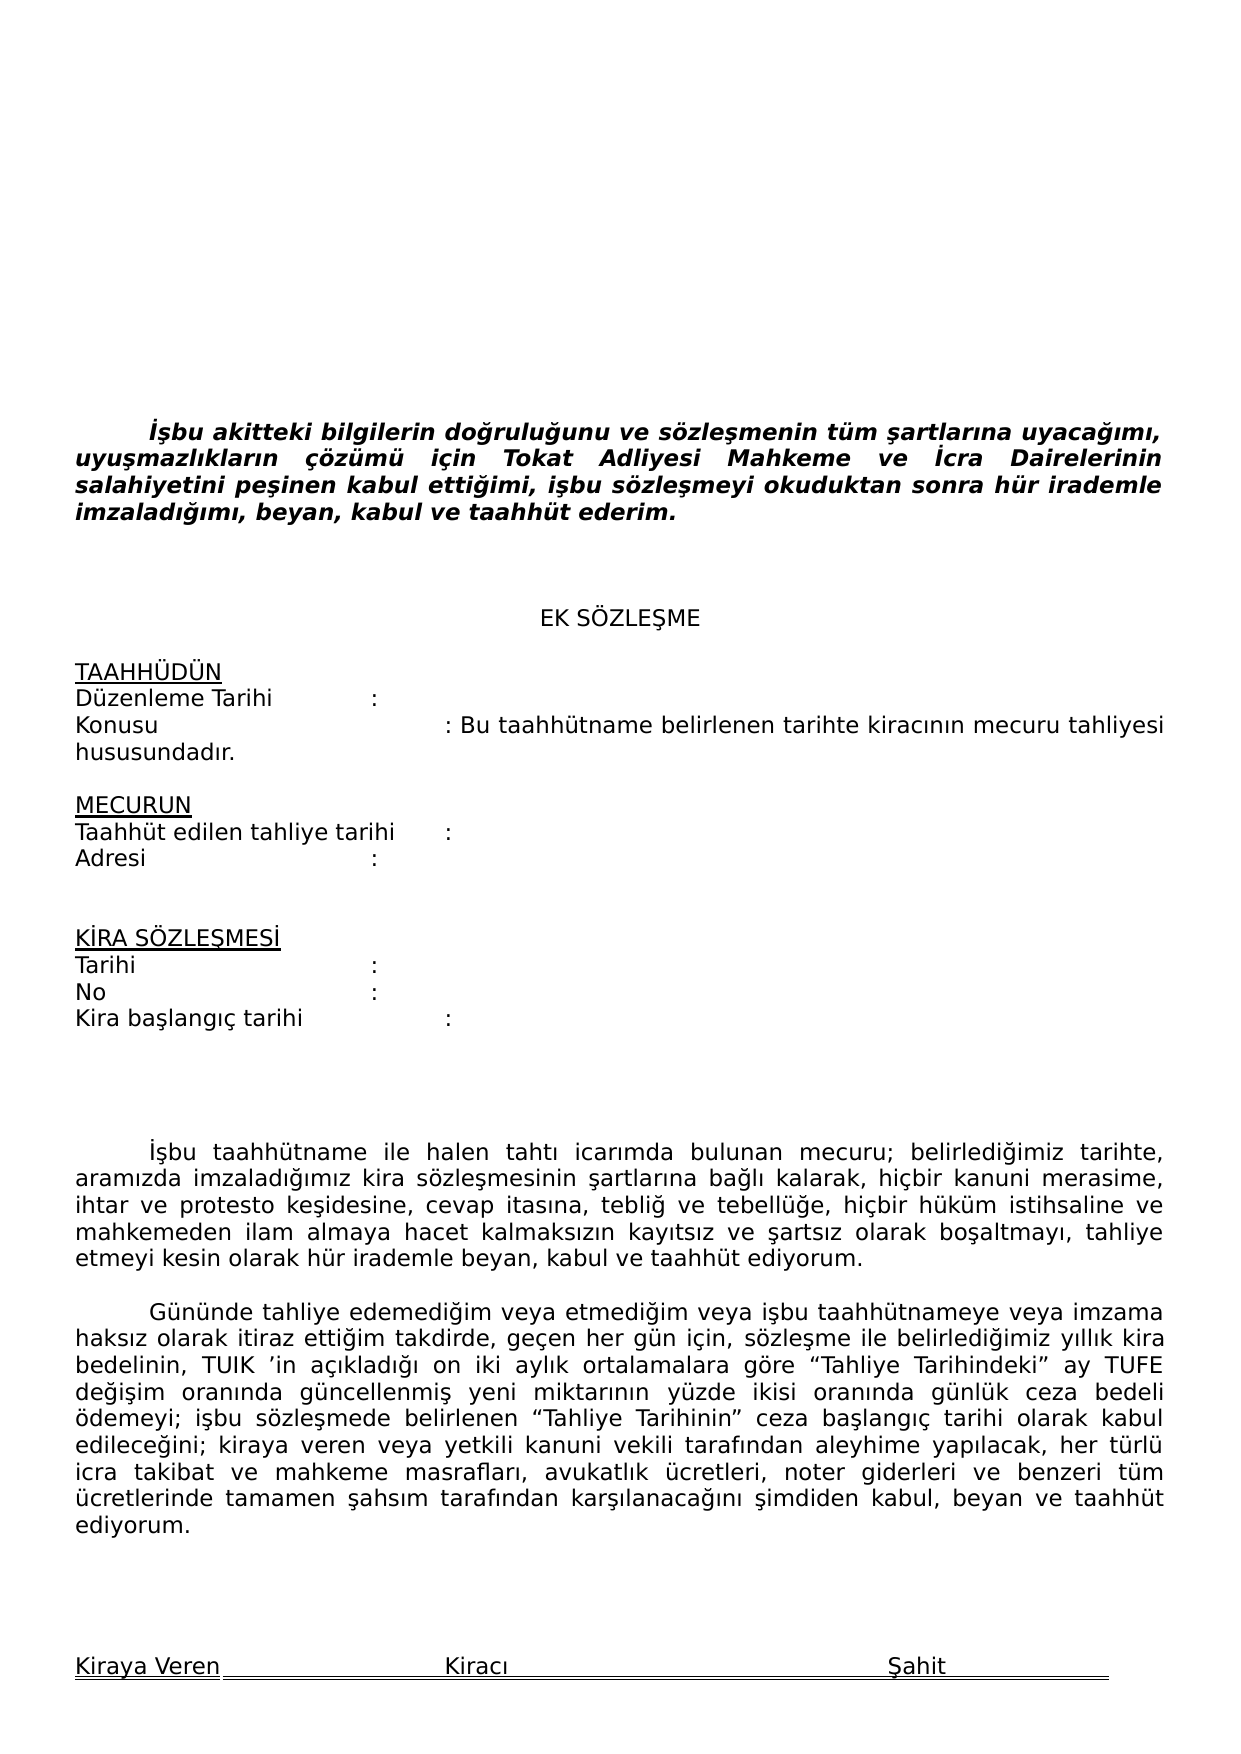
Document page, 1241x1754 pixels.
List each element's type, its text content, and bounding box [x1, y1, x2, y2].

text No : [75, 979, 1165, 1005]
text Kira başlangıç tarihi : [75, 1005, 1165, 1032]
text EK SÖZLEŞME [75, 605, 1165, 632]
text Tarihi : [75, 952, 1165, 979]
text İşbu akitteki bilgilerin doğruluğunu ve sözleşmenin tüm şartlarına uyacağımı, uyuşmazlıkların çözümü için Tokat Adliyesi Mahkeme ve İcra Dairelerinin salahiyetini peşinen kabul ettiğimi, işbu sözleşmeyi okuduktan sonra hür irademle imzaladığımı, beyan, kabul ve taahhüt ederim. [75, 419, 1165, 525]
text TAAHHÜDÜN [75, 659, 1165, 685]
text İşbu taahhütname ile halen tahtı icarımda bulunan mecuru; belirlediğimiz tarihte, aramızda imzaladığımız kira sözleşmesinin şartlarına bağlı kalarak, hiçbir kanuni merasime, ihtar ve protesto keşidesine, cevap itasına, tebliğ ve tebellüğe, hiçbir hüküm istihsaline ve mahkemeden ilam almaya hacet kalmaksızın kayıtsız ve şartsız olarak boşaltmayı, tahliye etmeyi kesin olarak hür irademle beyan, kabul ve taahhüt ediyorum. [75, 1139, 1165, 1272]
text Adresi : [75, 845, 1165, 872]
text Konusu : Bu taahhütname belirlenen tarihte kiracının mecuru tahliyesi hususundadır. [75, 712, 1165, 765]
text MECURUN [75, 792, 1165, 819]
text Taahhüt edilen tahliye tarihi : [75, 819, 1165, 845]
text Gününde tahliye edemediğim veya etmediğim veya işbu taahhütnameye veya imzama haksız olarak itiraz ettiğim takdirde, geçen her gün için, sözleşme ile belirlediğimiz yıllık kira bedelinin, TUIK ’in açıkladığı on iki aylık ortalamalara göre “Tahliye Tarihindeki” ay TUFE değişim oranında güncellenmiş yeni miktarının yüzde ikisi oranında günlük ceza bedeli ödemeyi; işbu sözleşmede belirlenen “Tahliye Tarihinin” ceza başlangıç tarihi olarak kabul edileceğini; kiraya veren veya yetkili kanuni vekili tarafından aleyhime yapılacak, her türlü icra takibat ve mahkeme masrafları, avukatlık ücretleri, noter giderleri ve benzeri tüm ücretlerinde tamamen şahsım tarafından karşılanacağını şimdiden kabul, beyan ve taahhüt ediyorum. [75, 1299, 1165, 1539]
text KİRA SÖZLEŞMESİ [75, 925, 1165, 952]
text Düzenleme Tarihi : [75, 685, 1165, 712]
